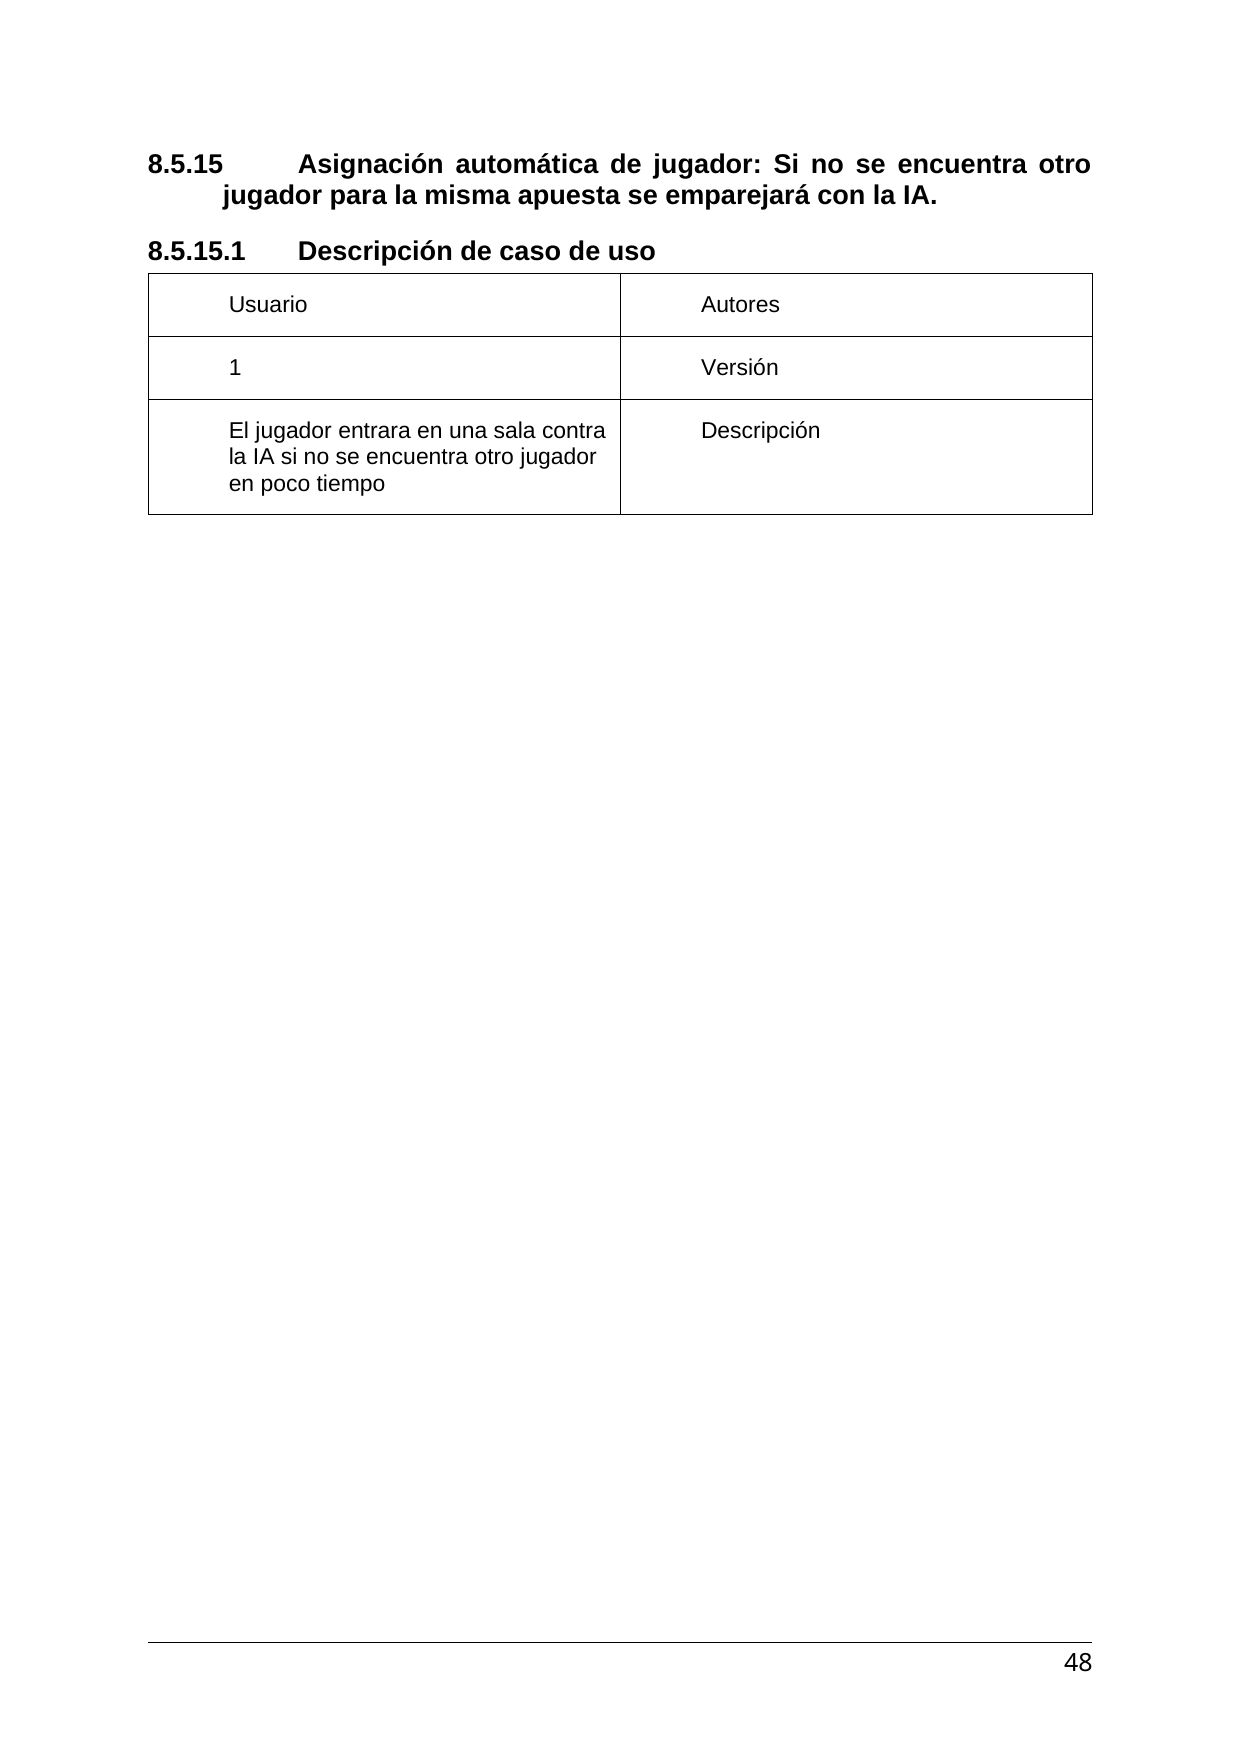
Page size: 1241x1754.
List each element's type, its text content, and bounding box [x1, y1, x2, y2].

subtitle Descripción de caso de uso [148, 235, 1092, 266]
table_cell 1 [149, 337, 620, 398]
table_cell El jugador entrara en una sala contra la IA si no se encuentra otro jugador en poco tiempo [149, 400, 620, 514]
table_cell Descripción [621, 400, 1092, 514]
table_header Usuario [149, 274, 620, 336]
table_header Autores [621, 274, 1092, 336]
subtitle Asignación automática de jugador: Si no se encuentra otro jugador para la misma apuesta se emparejará con la IA. [148, 148, 1092, 210]
table_cell Versión [621, 337, 1092, 398]
